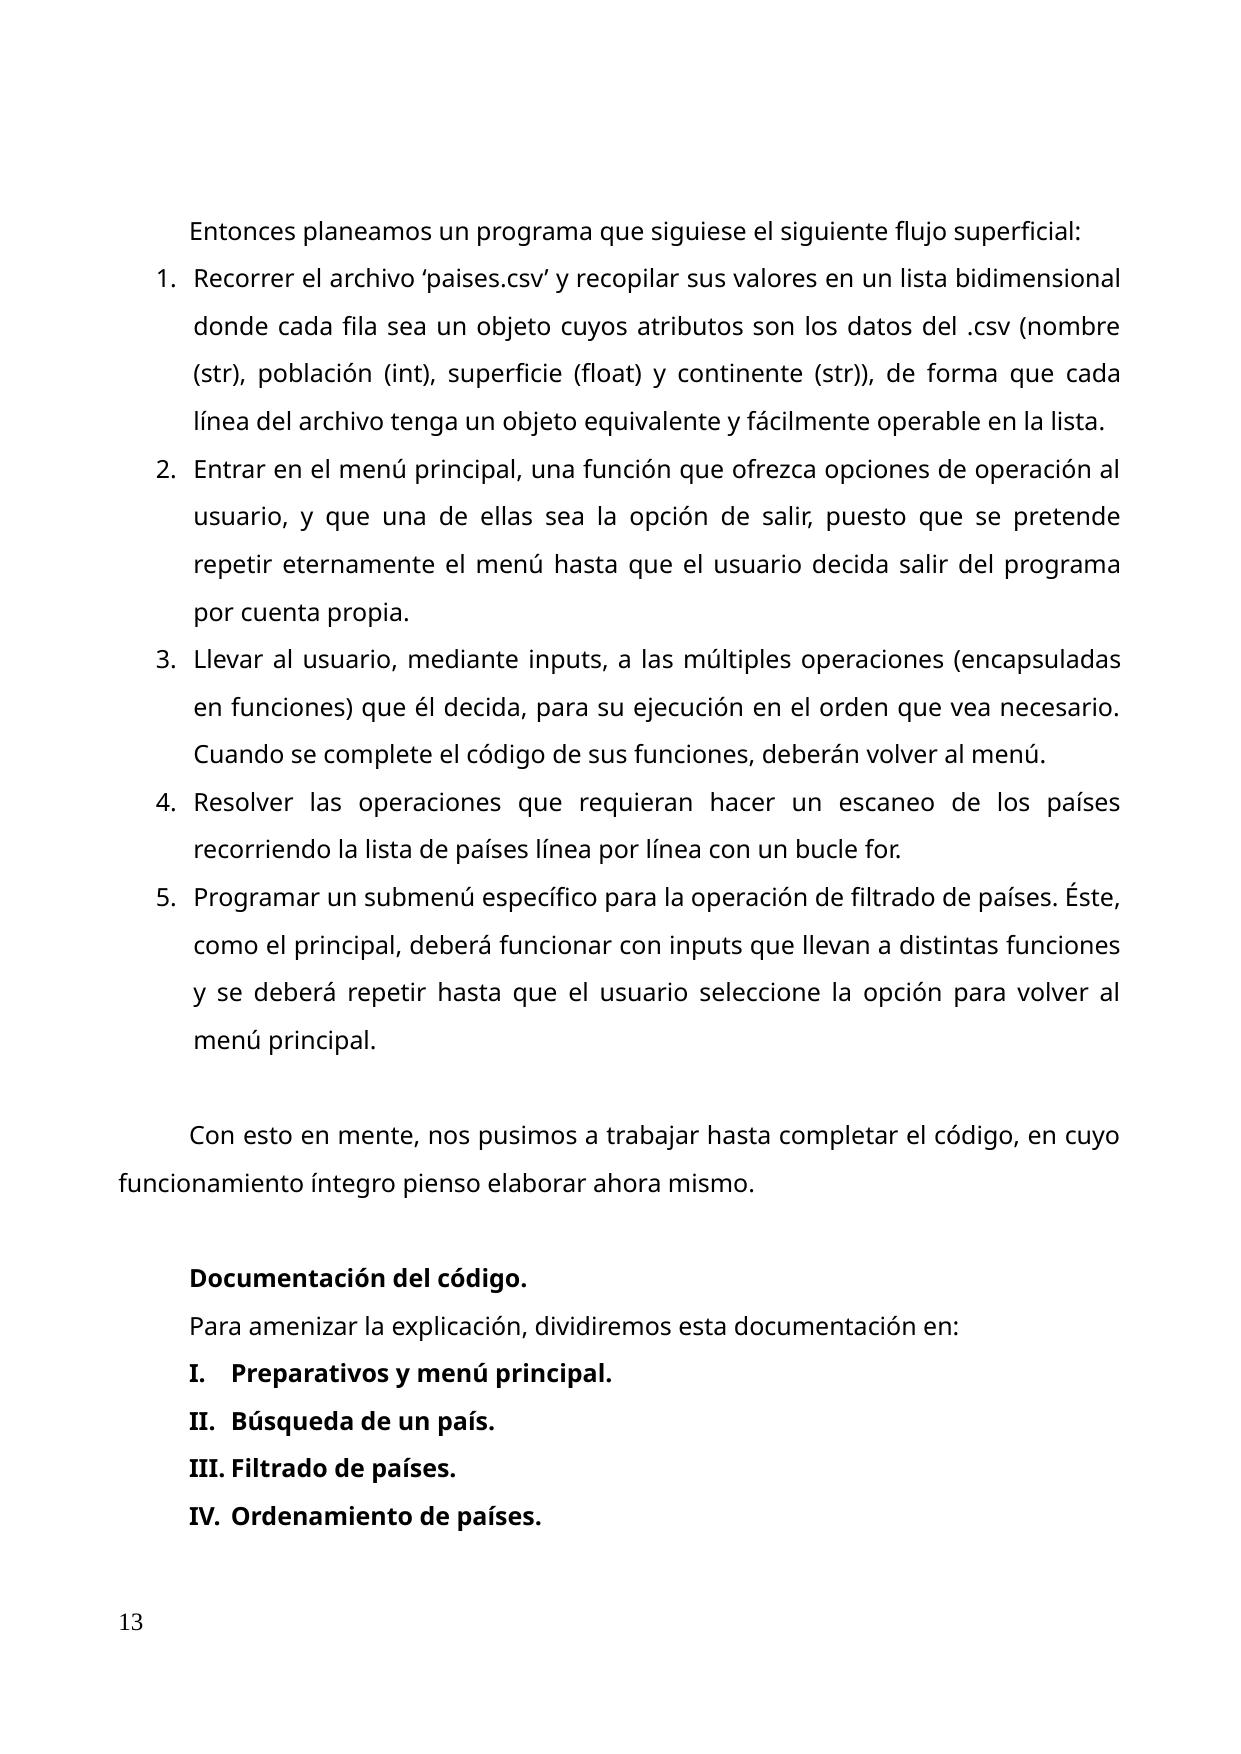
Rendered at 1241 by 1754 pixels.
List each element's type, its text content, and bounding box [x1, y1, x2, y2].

list Ordenamiento de países. [118, 1499, 1122, 1533]
list Programar un submenú específico para la operación de filtrado de países. Éste, como el principal, deberá funcionar con inputs que llevan a distintas funciones y se deberá repetir hasta que el usuario seleccione la opción para volver al menú principal. [156, 880, 1122, 1057]
text Entonces planeamos un programa que siguiese el siguiente flujo superficial: [118, 213, 1122, 247]
list Resolver las operaciones que requieran hacer un escaneo de los países recorriendo la lista de países línea por línea con un bucle for. [156, 784, 1122, 866]
list Búsqueda de un país. [118, 1403, 1122, 1437]
text Documentación del código. [118, 1261, 1122, 1295]
list Entrar en el menú principal, una función que ofrezca opciones de operación al usuario, y que una de ellas sea la opción de salir, puesto que se pretende repetir eternamente el menú hasta que el usuario decida salir del programa por cuenta propia. [156, 451, 1122, 628]
list Filtrado de países. [118, 1451, 1122, 1485]
list Preparativos y menú principal. [118, 1356, 1122, 1390]
text Con esto en mente, nos pusimos a trabajar hasta completar el código, en cuyo funcionamiento íntegro pienso elaborar ahora mismo. [118, 1118, 1122, 1199]
list Recorrer el archivo ‘paises.csv’ y recopilar sus valores en un lista bidimensional donde cada fila sea un objeto cuyos atributos son los datos del .csv (nombre (str), población (int), superficie (float) y continente (str)), de forma que cada línea del archivo tenga un objeto equivalente y fácilmente operable en la lista. [156, 261, 1122, 438]
text Para amenizar la explicación, dividiremos esta documentación en: [118, 1308, 1122, 1342]
list Llevar al usuario, mediante inputs, a las múltiples operaciones (encapsuladas en funciones) que él decida, para su ejecución en el orden que vea necesario. Cuando se complete el código de sus funciones, deberán volver al menú. [156, 642, 1122, 771]
